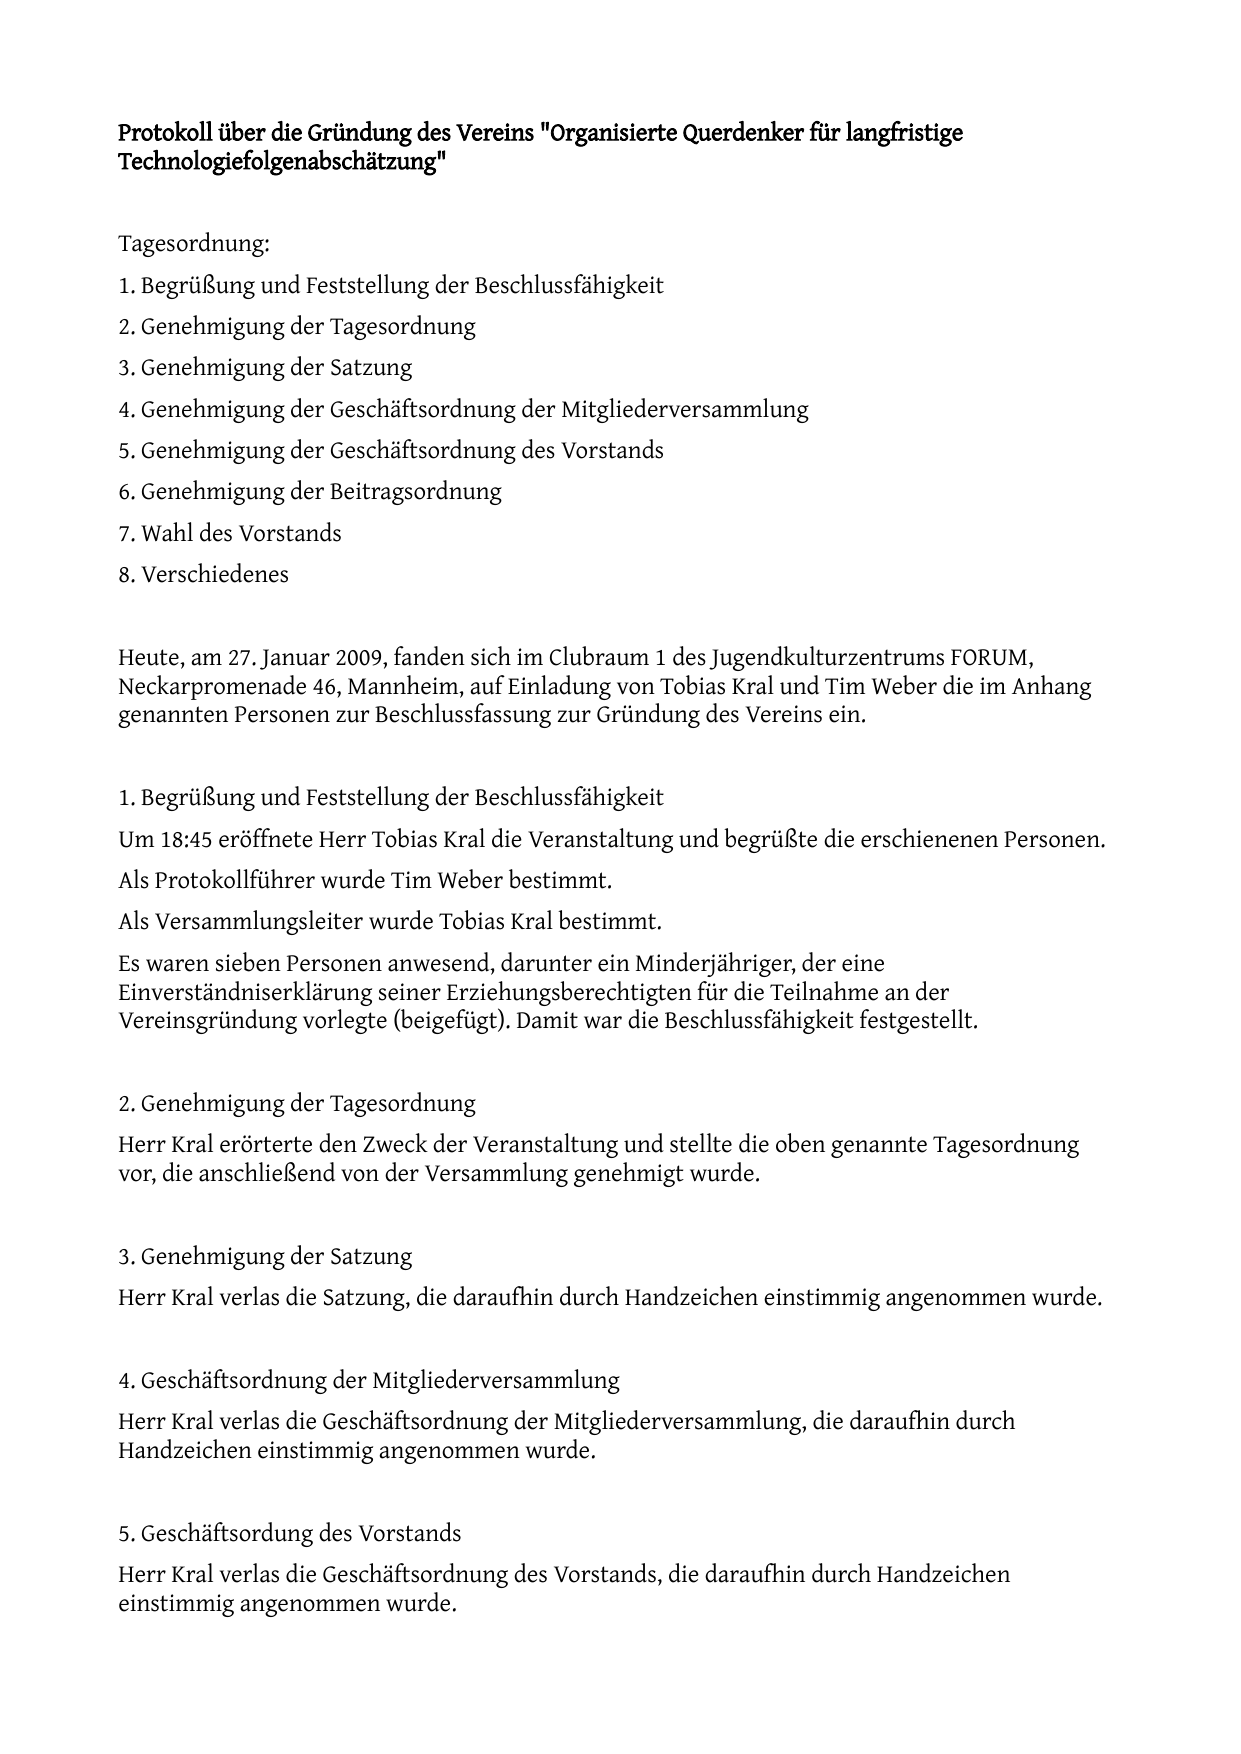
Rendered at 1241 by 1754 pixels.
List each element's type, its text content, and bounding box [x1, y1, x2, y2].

text Als Protokollführer wurde Tim Weber bestimmt. [118, 866, 1122, 895]
text Tagesordnung: [118, 230, 1122, 258]
text 1. Begrüßung und Feststellung der Beschlussfähigkeit [118, 784, 1122, 812]
text 4. Geschäftsordnung der Mitgliederversammlung [118, 1366, 1122, 1395]
text Als Versammlungsleiter wurde Tobias Kral bestimmt. [118, 908, 1122, 937]
text Es waren sieben Personen anwesend, darunter ein Minderjähriger, der eine Einverständniserklärung seiner Erziehungsberechtigten für die Teilnahme an der Vereinsgründung vorlegte (beigefügt). Damit war die Beschlussfähigkeit festgestellt. [118, 949, 1122, 1036]
text 3. Genehmigung der Satzung [118, 354, 1122, 383]
text 2. Genehmigung der Tagesordnung [118, 1089, 1122, 1118]
text Protokoll über die Gründung des Vereins "Organisierte Querdenker für langfristige Technologiefolgenabschätzung" [118, 118, 1122, 176]
text Herr Kral verlas die Geschäftsordnung der Mitgliederversammlung, die daraufhin durch Handzeichen einstimmig angenommen wurde. [118, 1408, 1122, 1466]
text 6. Genehmigung der Beitragsordnung [118, 478, 1122, 507]
text Um 18:45 eröffnete Herr Tobias Kral die Veranstaltung und begrüßte die erschienenen Personen. [118, 825, 1122, 854]
text Herr Kral erörterte den Zweck der Veranstaltung und stellte die oben genannte Tagesordnung vor, die anschließend von der Versammlung genehmigt wurde. [118, 1131, 1122, 1188]
text 5. Geschäftsordung des Vorstands [118, 1519, 1122, 1548]
text 5. Genehmigung der Geschäftsordnung des Vorstands [118, 436, 1122, 465]
text 7. Wahl des Vorstands [118, 519, 1122, 548]
text Herr Kral verlas die Satzung, die daraufhin durch Handzeichen einstimmig angenommen wurde. [118, 1284, 1122, 1313]
text 2. Genehmigung der Tagesordnung [118, 312, 1122, 341]
text 1. Begrüßung und Feststellung der Beschlussfähigkeit [118, 271, 1122, 300]
text 4. Genehmigung der Geschäftsordnung der Mitgliederversammlung [118, 395, 1122, 424]
text Heute, am 27. Januar 2009, fanden sich im Clubraum 1 des Jugendkulturzentrums FORUM, Neckarpromenade 46, Mannheim, auf Einladung von Tobias Kral und Tim Weber die im Anhang genannten Personen zur Beschlussfassung zur Gründung des Vereins ein. [118, 643, 1122, 730]
text 8. Verschiedenes [118, 561, 1122, 589]
text 3. Genehmigung der Satzung [118, 1242, 1122, 1271]
text Herr Kral verlas die Geschäftsordnung des Vorstands, die daraufhin durch Handzeichen einstimmig angenommen wurde. [118, 1561, 1122, 1618]
